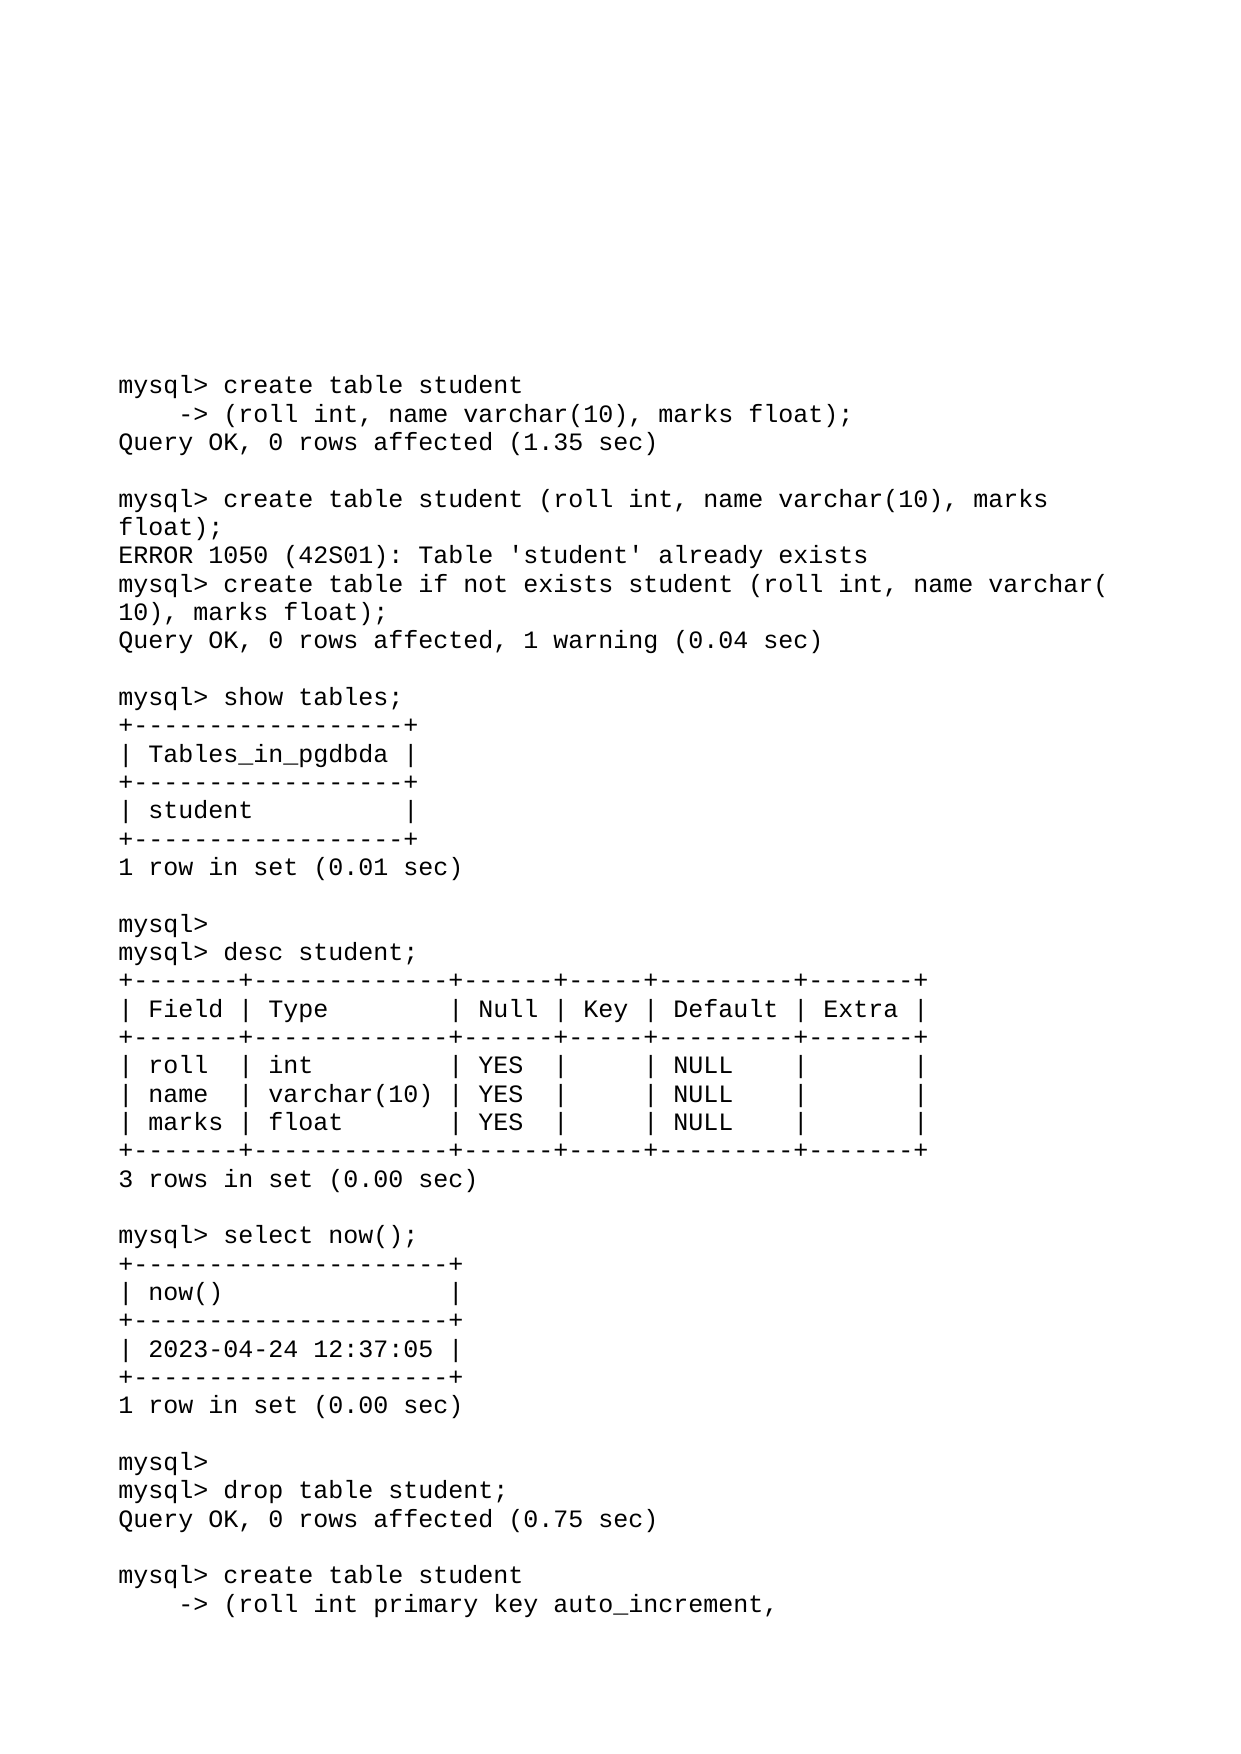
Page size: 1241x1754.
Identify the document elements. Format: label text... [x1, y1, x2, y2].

text 1 row in set (0.00 sec) [118, 1393, 1122, 1421]
text -> (roll int, name varchar(10), marks float); [118, 401, 1122, 430]
text | 2023-04-24 12:37:05 | [118, 1336, 1122, 1365]
text | Tables_in_pgdbda | [118, 741, 1122, 770]
text mysql> create table student (roll int, name varchar(10), marks float); [118, 486, 1122, 543]
text 10), marks float); [118, 600, 1122, 628]
text mysql> select now(); [118, 1223, 1122, 1251]
text | now() | [118, 1280, 1122, 1308]
text mysql> create table student [118, 1563, 1122, 1591]
text Query OK, 0 rows affected, 1 warning (0.04 sec) [118, 628, 1122, 656]
text +-------+-------------+------+-----+---------+-------+ [118, 1138, 1122, 1166]
text +---------------------+ [118, 1365, 1122, 1393]
text +-------+-------------+------+-----+---------+-------+ [118, 968, 1122, 996]
text Query OK, 0 rows affected (0.75 sec) [118, 1506, 1122, 1535]
text mysql> create table if not exists student (roll int, name varchar( [118, 571, 1122, 600]
text 1 row in set (0.01 sec) [118, 855, 1122, 883]
text | roll | int | YES | | NULL | | [118, 1053, 1122, 1081]
text +------------------+ [118, 770, 1122, 798]
text | Field | Type | Null | Key | Default | Extra | [118, 996, 1122, 1025]
text -> (roll int primary key auto_increment, [118, 1591, 1122, 1620]
text +---------------------+ [118, 1251, 1122, 1280]
text +-------+-------------+------+-----+---------+-------+ [118, 1025, 1122, 1053]
text mysql> show tables; [118, 685, 1122, 713]
text +---------------------+ [118, 1308, 1122, 1336]
text +------------------+ [118, 713, 1122, 741]
text +------------------+ [118, 826, 1122, 855]
text mysql> create table student [118, 373, 1122, 401]
text 3 rows in set (0.00 sec) [118, 1166, 1122, 1195]
text mysql> [118, 1450, 1122, 1478]
text mysql> drop table student; [118, 1478, 1122, 1506]
text | student | [118, 798, 1122, 826]
text mysql> [118, 911, 1122, 940]
text | name | varchar(10) | YES | | NULL | | [118, 1081, 1122, 1110]
text ERROR 1050 (42S01): Table 'student' already exists [118, 543, 1122, 571]
text Query OK, 0 rows affected (1.35 sec) [118, 430, 1122, 458]
text | marks | float | YES | | NULL | | [118, 1110, 1122, 1138]
text mysql> desc student; [118, 940, 1122, 968]
